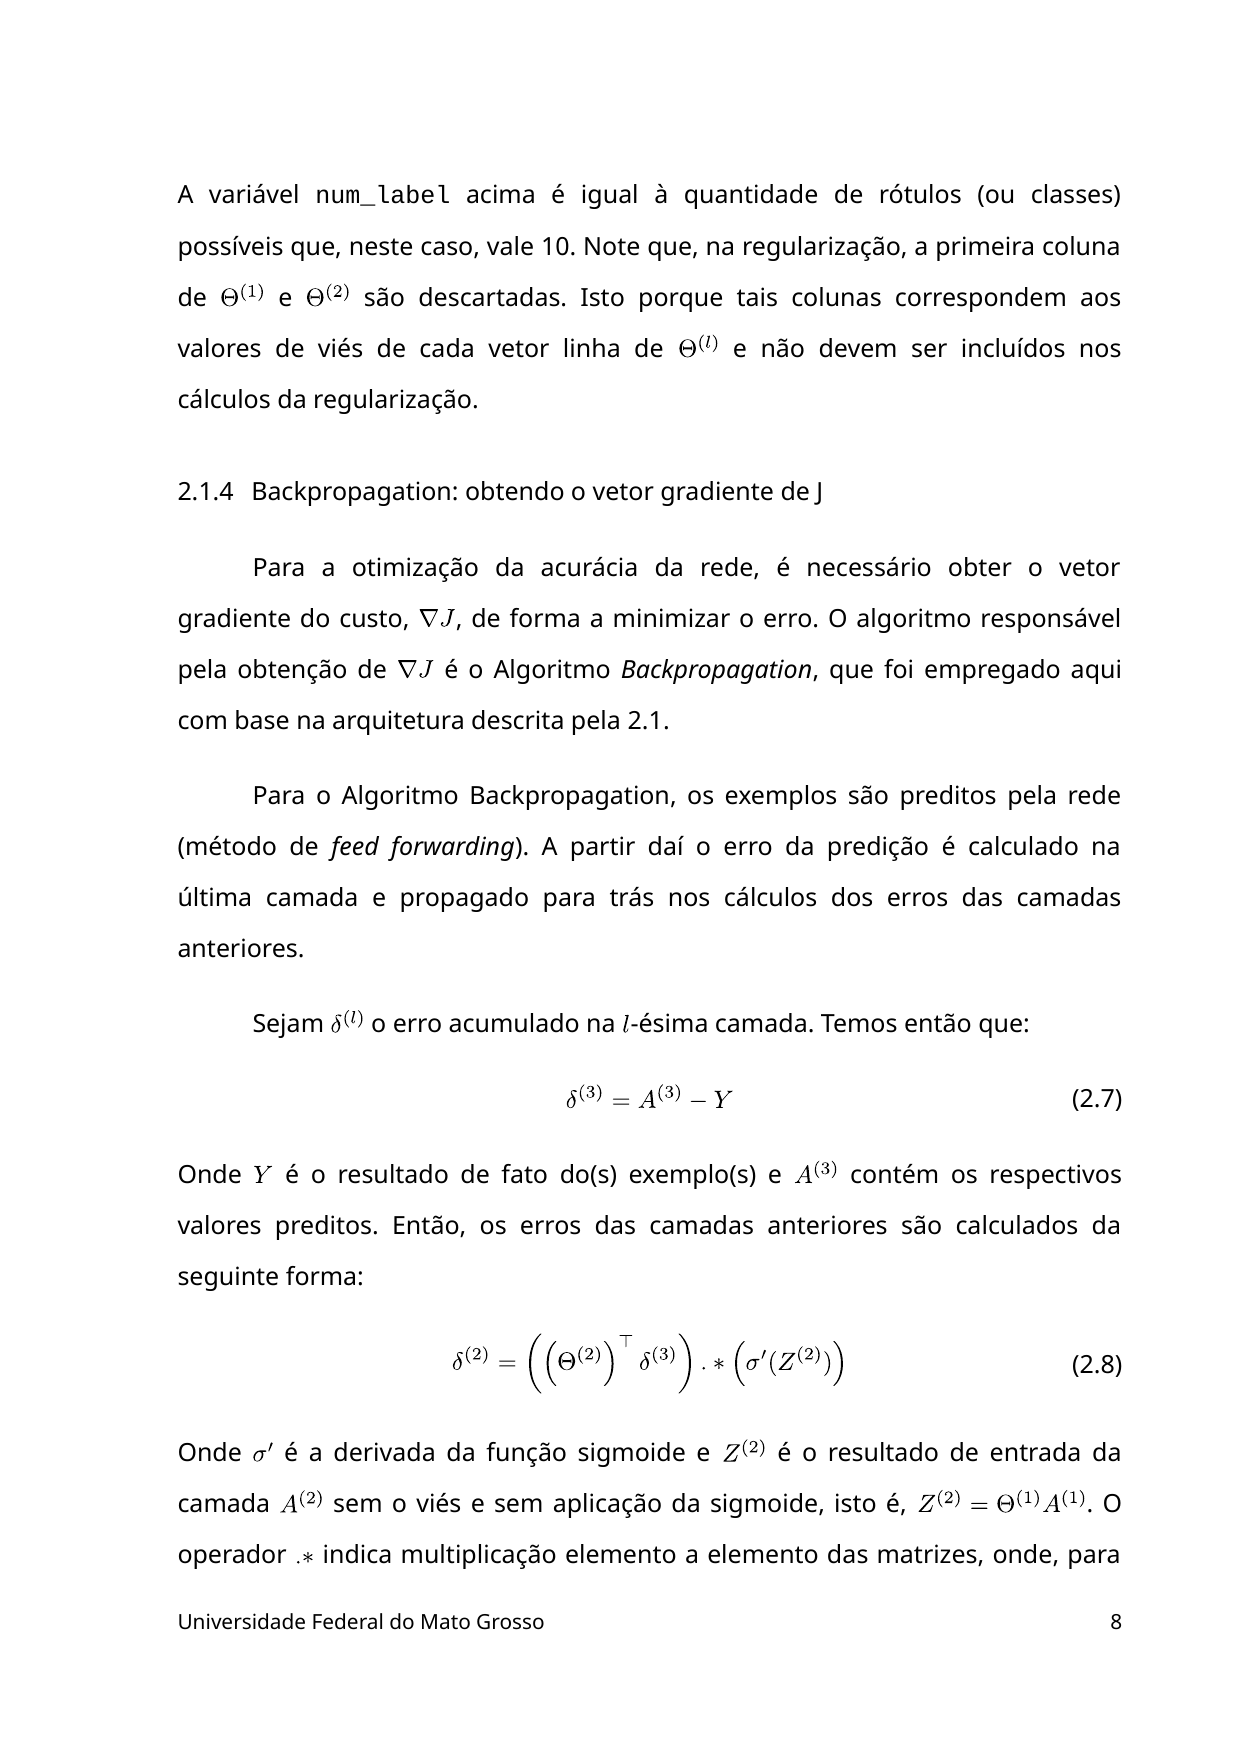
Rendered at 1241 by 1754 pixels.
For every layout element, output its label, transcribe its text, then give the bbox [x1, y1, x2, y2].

text A variável num_label acima é igual à quantidade de rótulos (ou classes) possíveis que, neste caso, vale 10. Note que, na regularização, a primeira coluna de e são descartadas. Isto porque tais colunas correspondem aos valores de viés de cada vetor linha de e não devem ser incluídos nos cálculos da regularização. [177, 177, 1122, 416]
text Onde é a derivada da função sigmoide e é o resultado de entrada da camada sem o viés e sem aplicação da sigmoide, isto é, . O operador indica multiplicação elemento a elemento das matrizes, onde, para [177, 1435, 1122, 1571]
text (2.8) [848, 1333, 1122, 1393]
text Para o Algoritmo Backpropagation, os exemplos são preditos pela rede (método de feed forwarding). A partir daí o erro da predição é calculado na última camada e propagado para trás nos cálculos dos erros das camadas anteriores. [177, 777, 1122, 965]
text Para a otimização da acurácia da rede, é necessário obter o vetor gradiente do custo, , de forma a minimizar o erro. O algoritmo responsável pela obtenção de é o Algoritmo Backpropagation, que foi empregado aqui com base na arquitetura descrita pela Tabela 2.1. [177, 549, 1122, 736]
text Onde é o resultado de fato do(s) exemplo(s) e contém os respectivos valores preditos. Então, os erros das camadas anteriores são calculados da seguinte forma: [177, 1156, 1122, 1292]
subtitle Backpropagation: obtendo o vetor gradiente de J [177, 474, 1122, 508]
text (2.7) [177, 1081, 1122, 1115]
text Sejam o erro acumulado na -ésima camada. Temos então que: [177, 1006, 1122, 1040]
text [177, 1333, 451, 1393]
